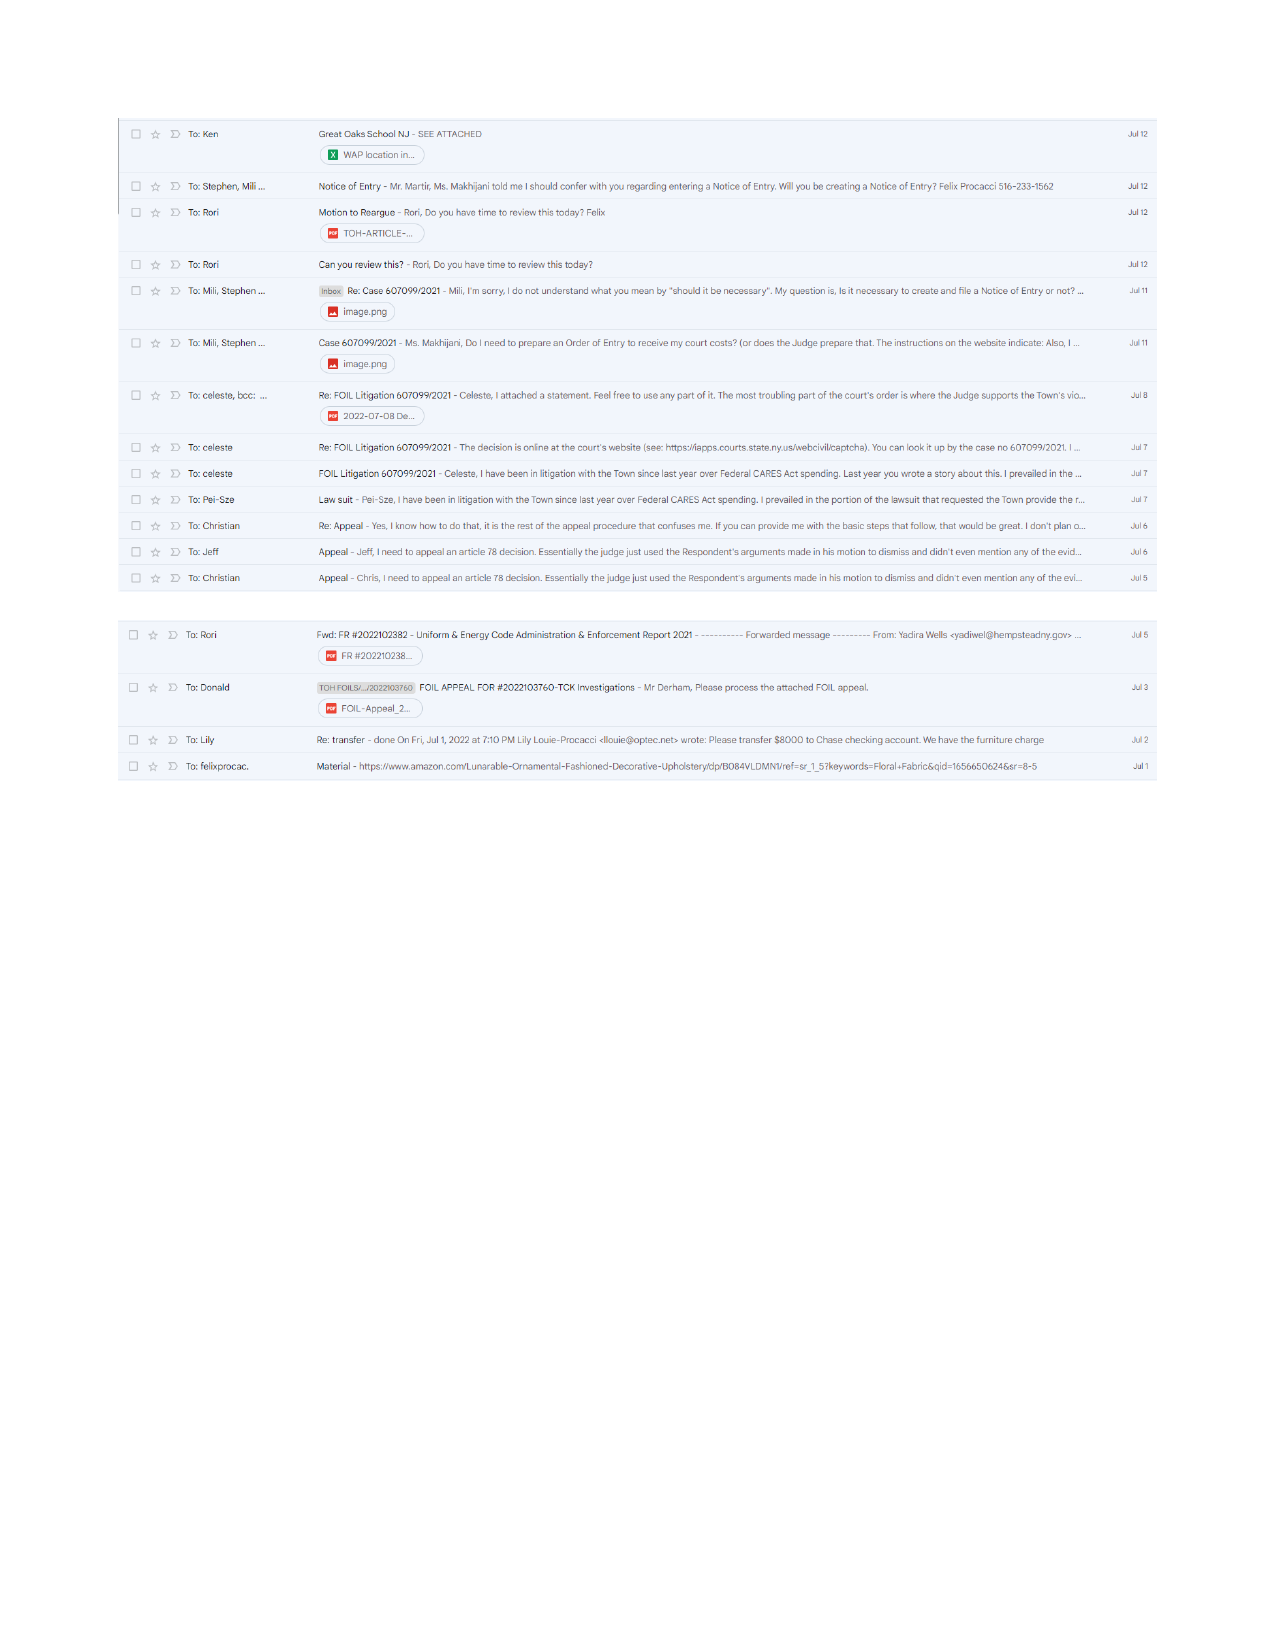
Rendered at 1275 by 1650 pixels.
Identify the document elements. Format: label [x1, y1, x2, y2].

picture [118, 118, 1157, 592]
picture [118, 620, 1157, 781]
